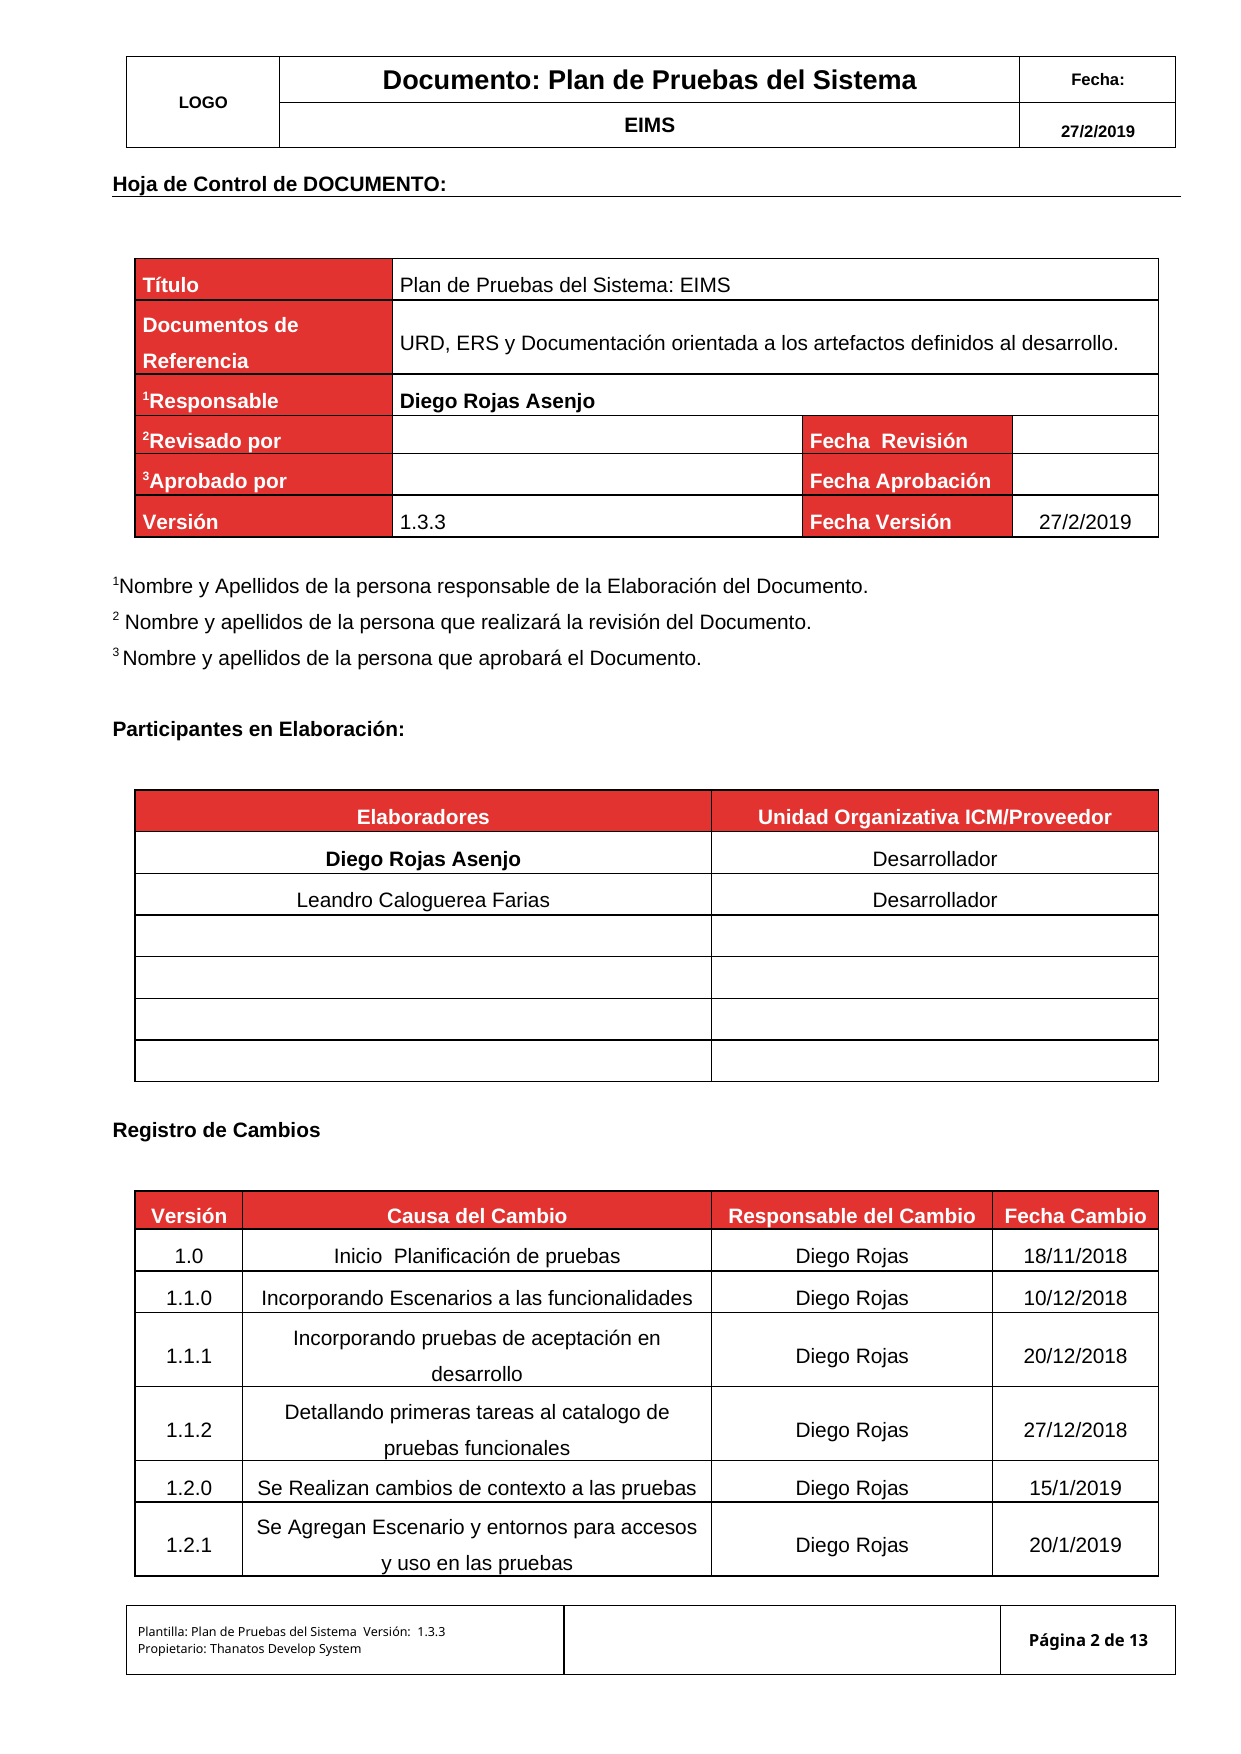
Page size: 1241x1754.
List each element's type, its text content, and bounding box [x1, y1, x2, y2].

table_cell Diego Rojas [712, 1387, 992, 1459]
text 2 Nombre y apellidos de la persona que realizará la revisión del Documento. [112, 609, 1181, 633]
table_cell URD, ERS y Documentación orientada a los artefactos definidos al desarrollo. [393, 301, 1158, 373]
table_cell Leandro Caloguerea Farias [136, 874, 711, 914]
title Hoja de Control de DOCUMENTO: [112, 172, 1181, 196]
table_cell Diego Rojas Asenjo [136, 832, 711, 872]
table_cell Inicio Planificación de pruebas [243, 1230, 711, 1270]
table_cell 18/11/2018 [993, 1230, 1158, 1270]
table_cell Diego Rojas [712, 1503, 992, 1575]
table_cell Incorporando Escenarios a las funcionalidades [243, 1272, 711, 1312]
text Registro de Cambios [112, 1118, 1181, 1142]
table_cell Desarrollador [712, 874, 1158, 914]
table_cell [136, 1041, 711, 1081]
table_cell [712, 957, 1158, 997]
table_cell 20/12/2018 [993, 1313, 1158, 1386]
table_cell 1.3.3 [393, 496, 802, 536]
table_header Versión [136, 1192, 242, 1228]
table_cell Desarrollador [712, 832, 1158, 872]
table_cell Detallando primeras tareas al catalogo de pruebas funcionales [243, 1387, 711, 1459]
table_cell 1.0 [136, 1230, 242, 1270]
table_cell Fecha Revisión [803, 416, 1012, 453]
table_header Unidad Organizativa ICM/Proveedor [712, 791, 1158, 831]
table_cell Fecha Versión [803, 496, 1012, 536]
table_cell 1Responsable [136, 375, 392, 415]
table_cell 1.2.0 [136, 1461, 242, 1501]
table_cell 3Aprobado por [136, 454, 392, 494]
table_cell [1013, 454, 1158, 494]
table_header Fecha Cambio [993, 1192, 1158, 1228]
table_cell [1013, 416, 1158, 453]
table_cell Se Realizan cambios de contexto a las pruebas [243, 1461, 711, 1501]
table_cell Documentos de Referencia [136, 301, 392, 373]
text 3 Nombre y apellidos de la persona que aprobará el Documento. [112, 645, 1181, 669]
table_cell Diego Rojas [712, 1230, 992, 1270]
table_cell Incorporando pruebas de aceptación en desarrollo [243, 1313, 711, 1386]
text 1Nombre y Apellidos de la persona responsable de la Elaboración del Documento. [112, 573, 1181, 597]
table_cell [712, 916, 1158, 956]
table_cell 2Revisado por [136, 416, 392, 453]
table_cell Diego Rojas [712, 1272, 992, 1312]
table_cell [136, 999, 711, 1039]
table_cell 20/1/2019 [993, 1503, 1158, 1575]
table_cell [136, 957, 711, 997]
table_cell 1.2.1 [136, 1503, 242, 1575]
table_cell [393, 416, 802, 453]
text Participantes en Elaboración: [112, 717, 1181, 741]
table_cell Diego Rojas [712, 1313, 992, 1386]
table_cell [136, 916, 711, 956]
table_cell Diego Rojas [712, 1461, 992, 1501]
table_cell [393, 454, 802, 494]
table_cell Versión [136, 496, 392, 536]
table_cell [712, 1041, 1158, 1081]
table_header Título [136, 259, 392, 299]
table_cell 15/1/2019 [993, 1461, 1158, 1501]
table_header Plan de Pruebas del Sistema: EIMS [393, 259, 1158, 299]
table_header Causa del Cambio [243, 1192, 711, 1228]
table_cell 27/12/2018 [993, 1387, 1158, 1459]
table_cell 10/12/2018 [993, 1272, 1158, 1312]
table_cell Se Agregan Escenario y entornos para accesos y uso en las pruebas [243, 1503, 711, 1575]
table_cell [712, 999, 1158, 1039]
table_cell 1.1.0 [136, 1272, 242, 1312]
table_cell Fecha Aprobación [803, 454, 1012, 494]
table_header Elaboradores [136, 791, 711, 831]
table_cell Diego Rojas Asenjo [393, 375, 1158, 415]
table_cell 1.1.2 [136, 1387, 242, 1459]
table_header Responsable del Cambio [712, 1192, 992, 1228]
table_cell 27/2/2019 [1013, 496, 1158, 536]
table_cell 1.1.1 [136, 1313, 242, 1386]
